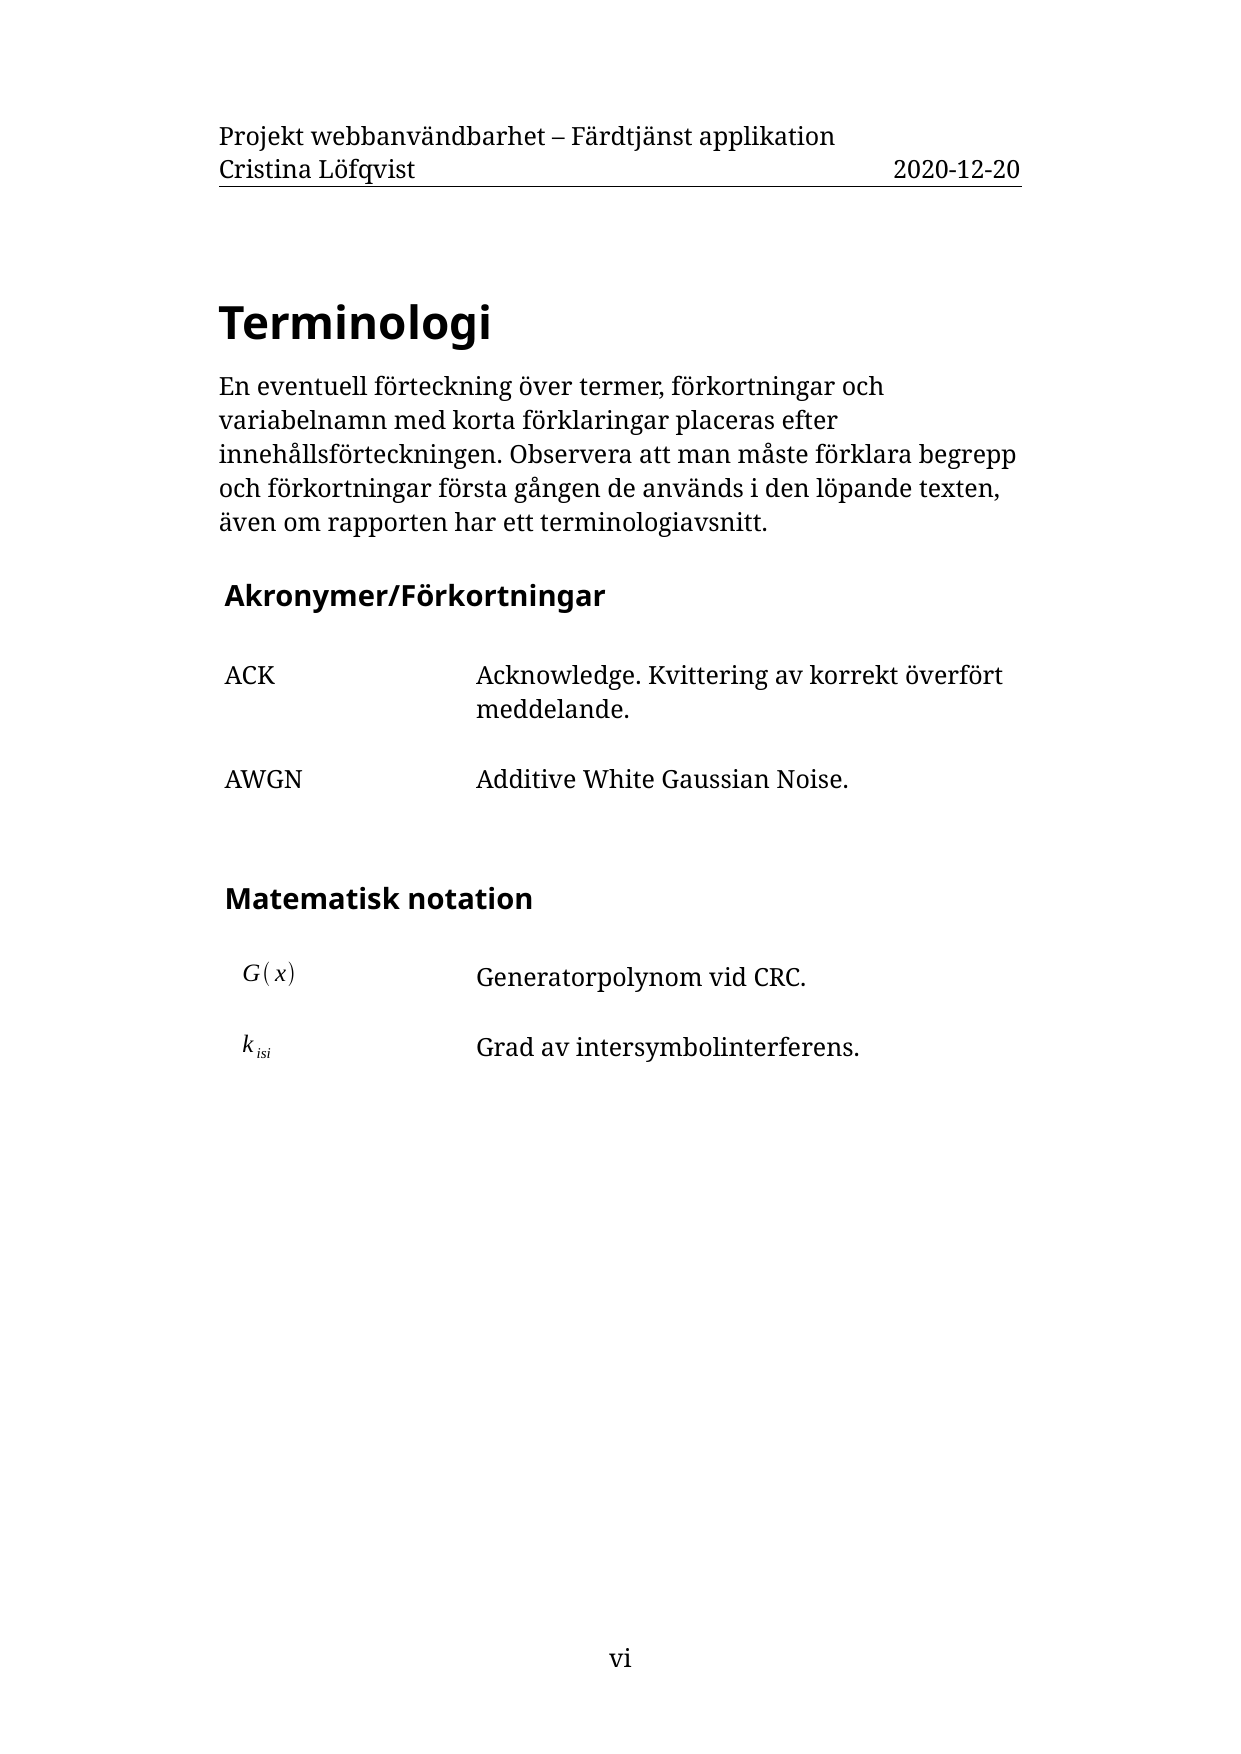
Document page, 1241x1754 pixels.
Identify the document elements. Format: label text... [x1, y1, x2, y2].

table_cell Grad av intersymbolinterferens. [470, 1024, 1022, 1070]
subtitle Terminologi [218, 291, 1022, 353]
table_cell [219, 948, 470, 1024]
table_cell Additive White Gaussian Noise. [470, 756, 1022, 801]
table_cell AWGN [219, 756, 470, 801]
table_header Matematisk notation [219, 866, 1022, 948]
table_cell Acknowledge. Kvittering av korrekt överfört meddelande. [470, 646, 1022, 756]
table_cell [219, 1024, 470, 1070]
table_cell Generatorpolynom vid CRC. [470, 948, 1022, 1024]
table_cell ACK [219, 646, 470, 756]
subtitle En eventuell förteckning över termer, förkortningar och variabelnamn med korta förklaringar placeras efter innehållsförteckningen. Observera att man måste förklara begrepp och förkortningar första gången de används i den löpande texten, även om rapporten har ett terminologiavsnitt. [218, 369, 1022, 539]
table_header Akronymer/Förkortningar [219, 564, 1022, 646]
